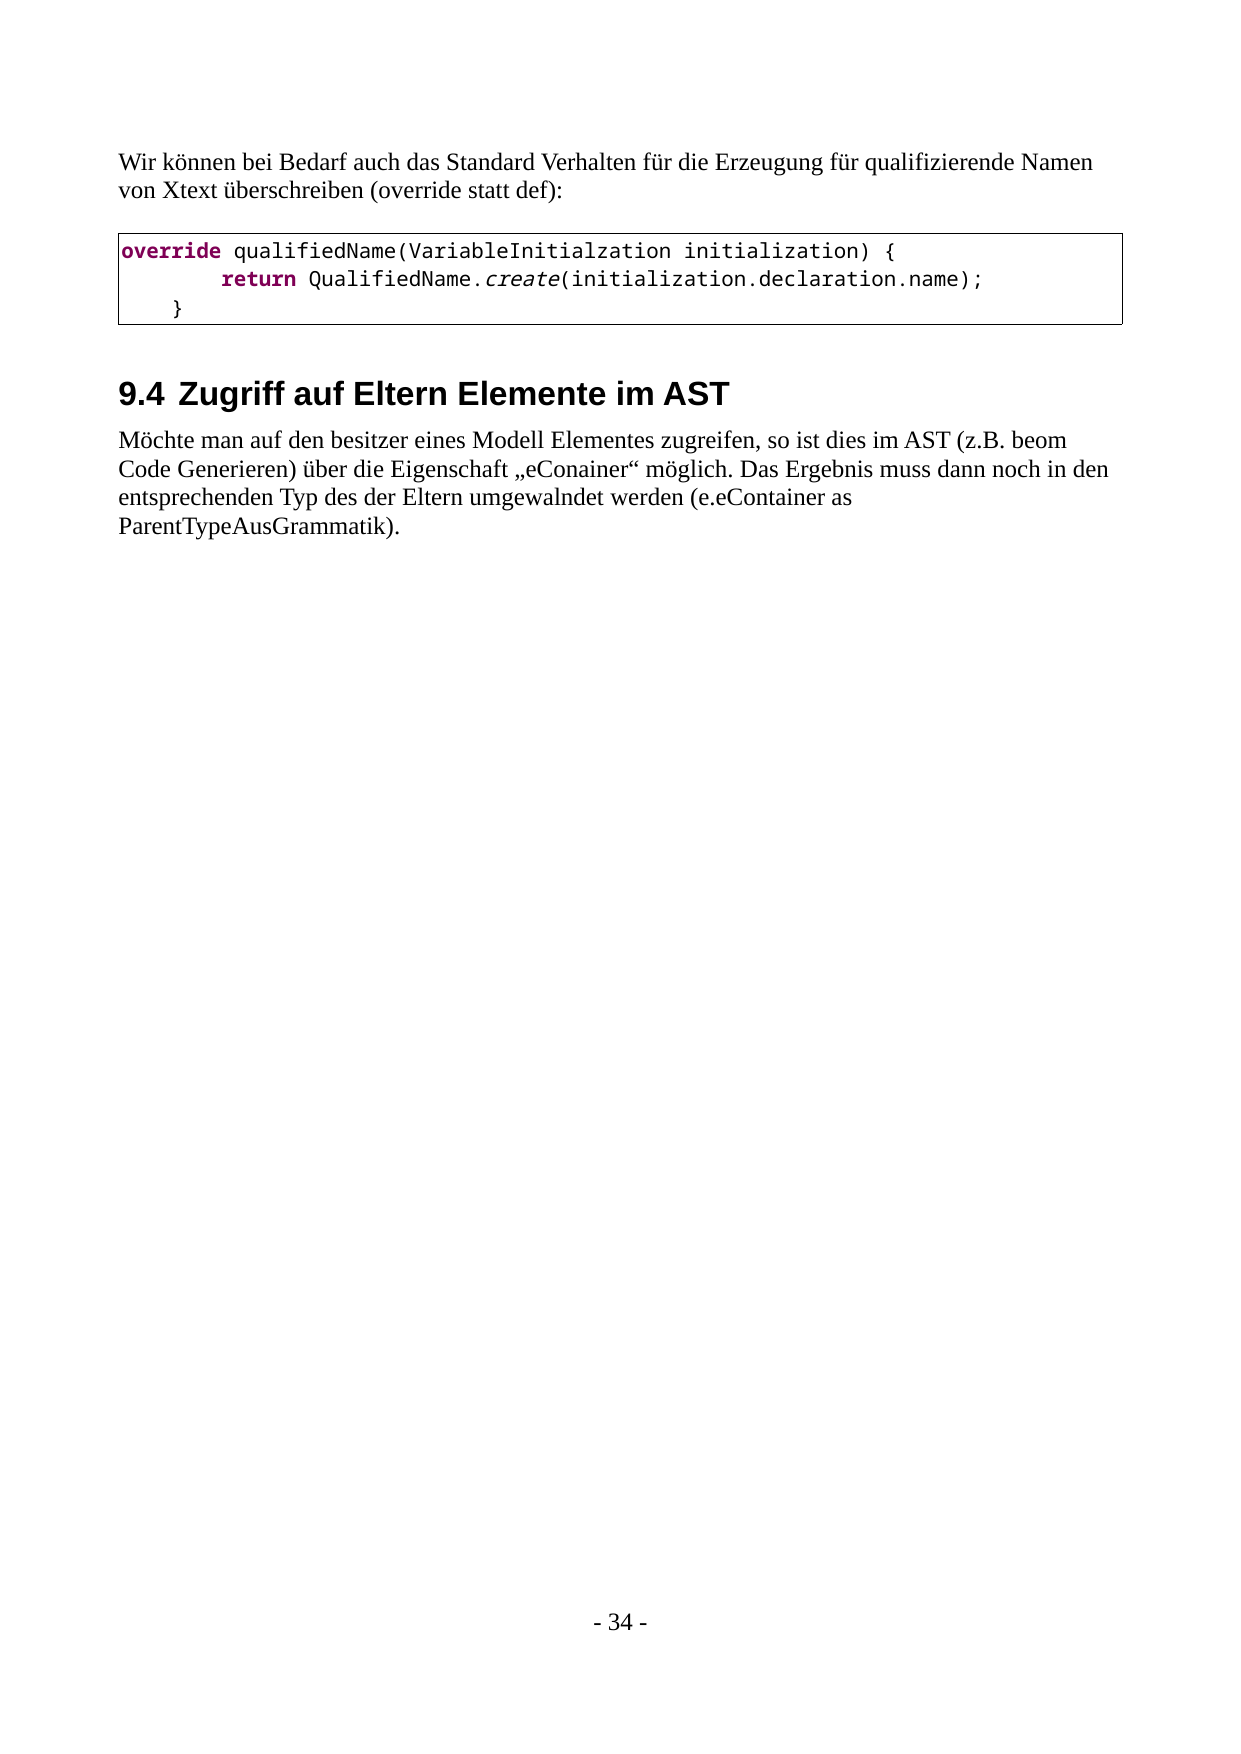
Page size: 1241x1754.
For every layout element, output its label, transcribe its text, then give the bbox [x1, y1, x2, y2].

text } [119, 290, 1122, 324]
text Wir können bei Bedarf auch das Standard Verhalten für die Erzeugung für qualifizierende Namen von Xtext überschreiben (override statt def): [118, 147, 1122, 204]
text override qualifiedName(VariableInitialzation initialization) { [119, 234, 1122, 261]
subtitle Zugriff auf Eltern Elemente im AST [118, 374, 1122, 412]
text Möchte man auf den besitzer eines Modell Elementes zugreifen, so ist dies im AST (z.B. beom Code Generieren) über die Eigenschaft „eConainer“ möglich. Das Ergebnis muss dann noch in den entsprechenden Typ des der Eltern umgewalndet werden (e.eContainer as ParentTypeAusGrammatik). [118, 425, 1122, 540]
text return QualifiedName.create(initialization.declaration.name); [119, 261, 1122, 290]
